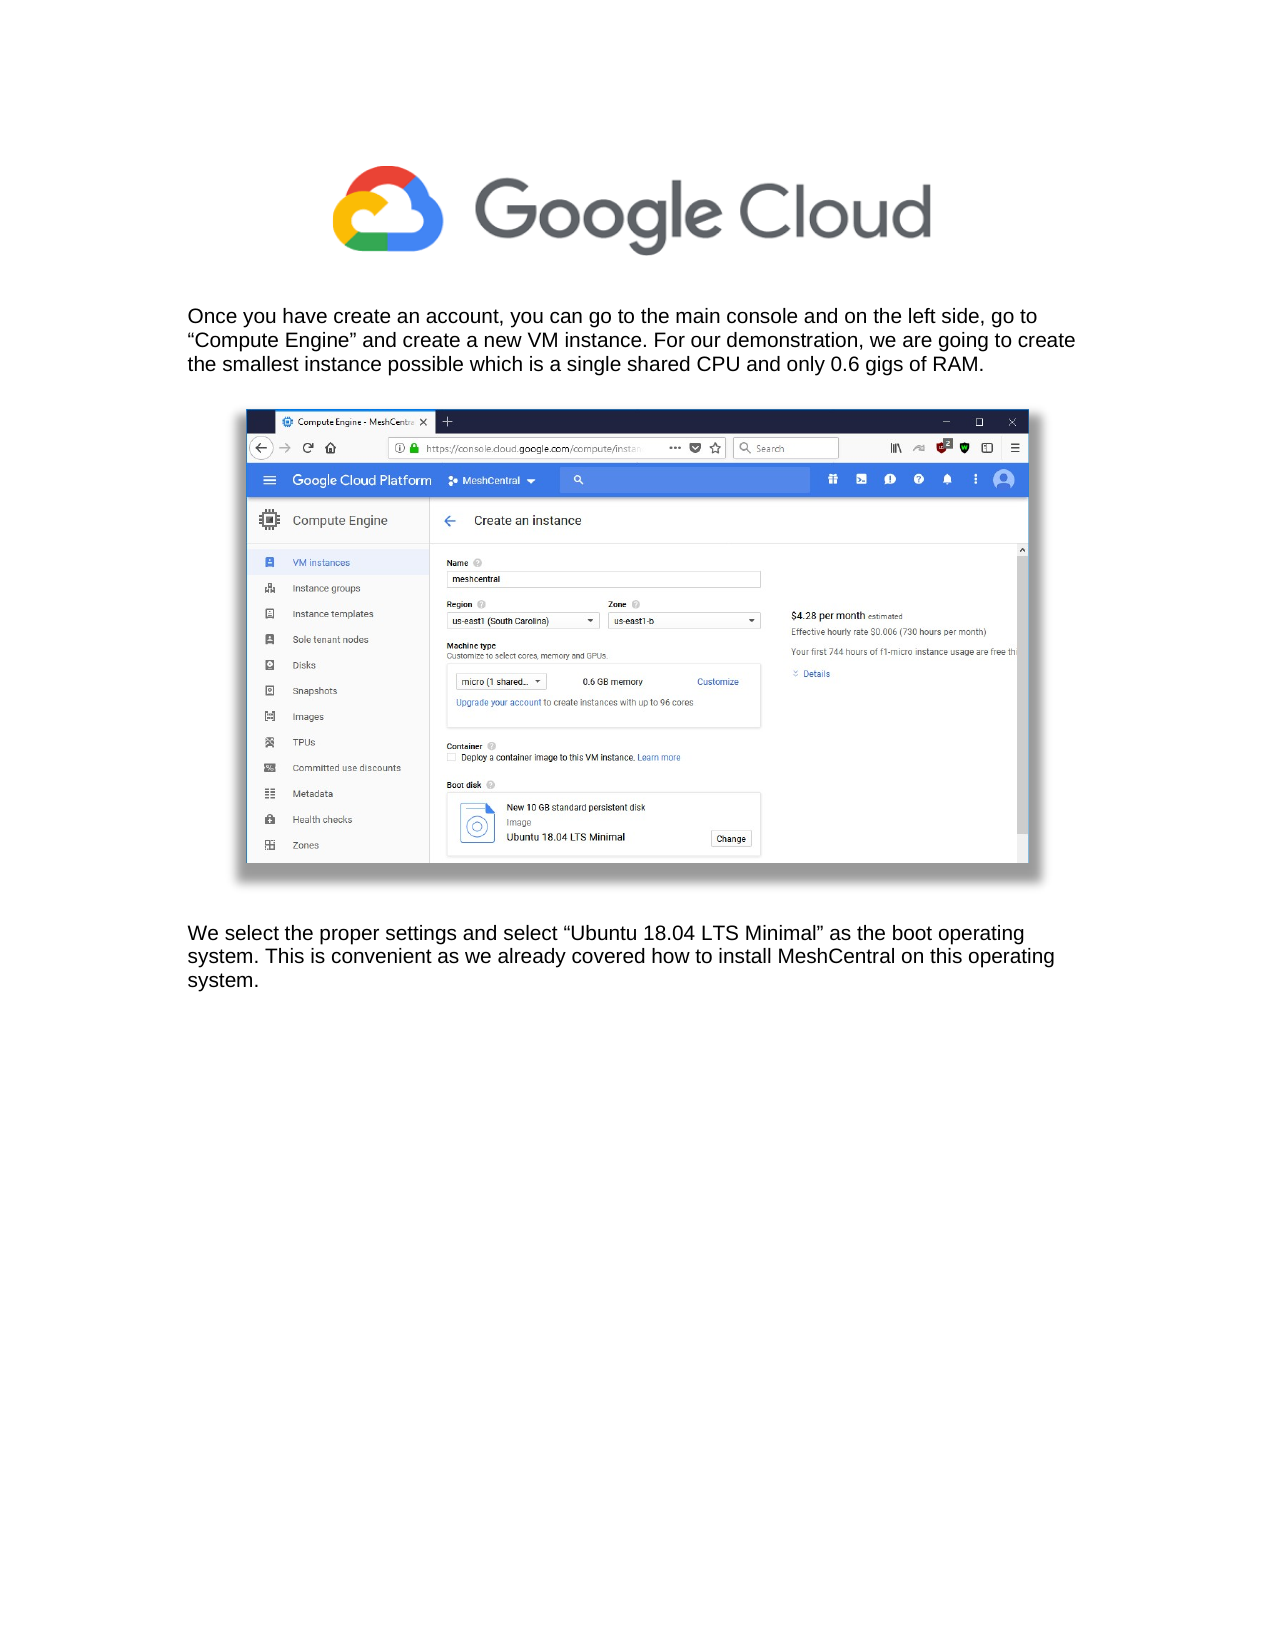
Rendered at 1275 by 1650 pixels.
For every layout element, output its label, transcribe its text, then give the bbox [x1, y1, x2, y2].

text We select the proper settings and select “Ubuntu 18.04 LTS Minimal” as the boot operating system. This is convenient as we already covered how to install MeshCentral on this operating system. [187, 920, 1080, 992]
picture [332, 166, 931, 256]
picture [220, 400, 1056, 898]
text Once you have create an account, you can go to the main console and on the left side, go to “Compute Engine” and create a new VM instance. For our demonstration, we are going to create the smallest instance possible which is a single shared CPU and only 0.6 gigs of RAM. [187, 304, 1081, 376]
